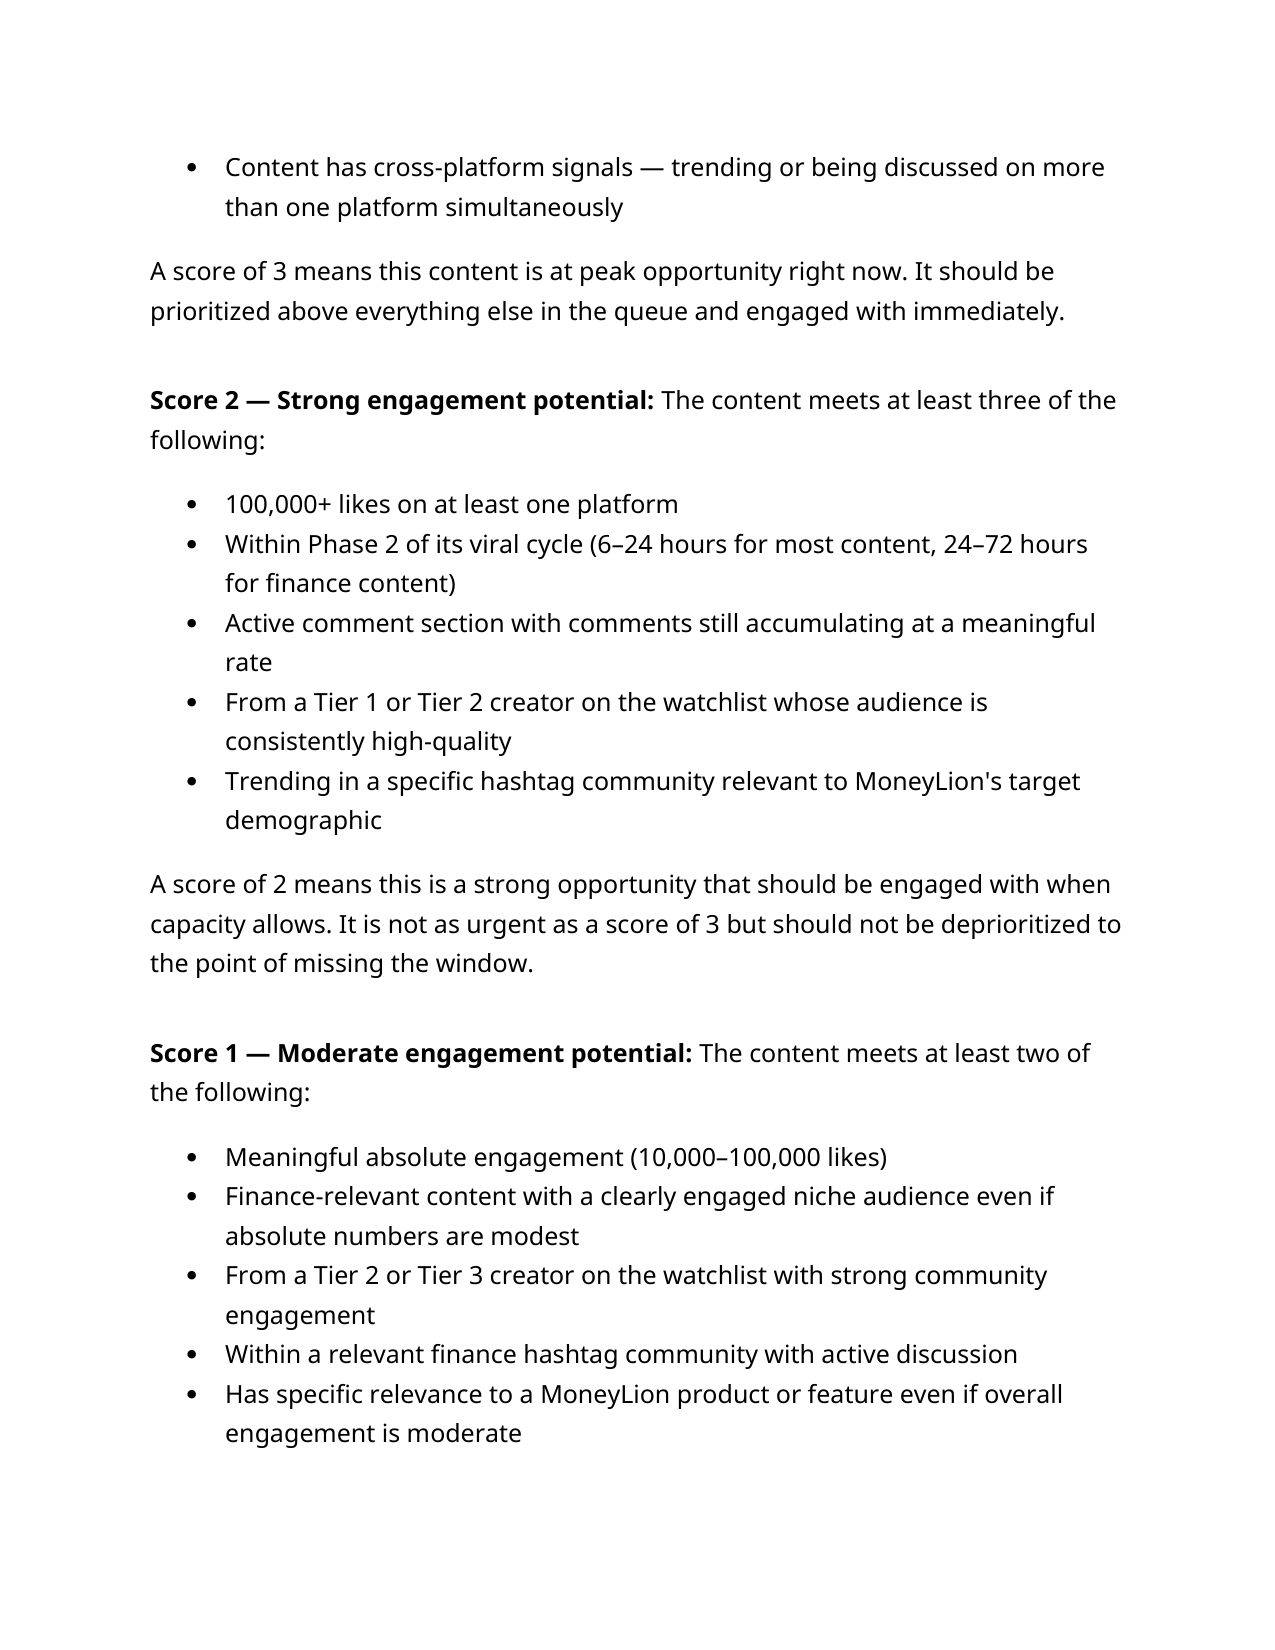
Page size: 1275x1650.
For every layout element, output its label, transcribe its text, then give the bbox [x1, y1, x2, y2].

list Finance-relevant content with a clearly engaged niche audience even if absolute numbers are modest [187, 1179, 1125, 1253]
list From a Tier 2 or Tier 3 creator on the watchlist with strong community engagement [187, 1258, 1125, 1332]
list Within Phase 2 of its viral cycle (6–24 hours for most content, 24–72 hours for finance content) [187, 526, 1125, 600]
text A score of 2 means this is a strong opportunity that should be engaged with when capacity allows. It is not as urgent as a score of 3 but should not be deprioritized to the point of missing the window. [150, 867, 1125, 980]
text Score 1 — Moderate engagement potential: The content meets at least two of the following: [150, 1036, 1125, 1109]
list Has specific relevance to a MoneyLion product or feature even if overall engagement is moderate [187, 1376, 1125, 1450]
list From a Tier 1 or Tier 2 creator on the watchlist whose audience is consistently high-quality [187, 684, 1125, 758]
list Content has cross-platform signals — trending or being discussed on more than one platform simultaneously [187, 150, 1125, 223]
text Score 2 — Strong engagement potential: The content meets at least three of the following: [150, 383, 1125, 456]
text A score of 3 means this content is at peak opportunity right now. It should be prioritized above everything else in the queue and engaged with immediately. [150, 254, 1125, 327]
list 100,000+ likes on at least one platform [187, 487, 1125, 521]
list Active comment section with comments still accumulating at a meaningful rate [187, 605, 1125, 679]
list Within a relevant finance hashtag community with active discussion [187, 1337, 1125, 1371]
list Meaningful absolute engagement (10,000–100,000 likes) [187, 1139, 1125, 1174]
list Trending in a specific hashtag community relevant to MoneyLion's target demographic [187, 763, 1125, 837]
